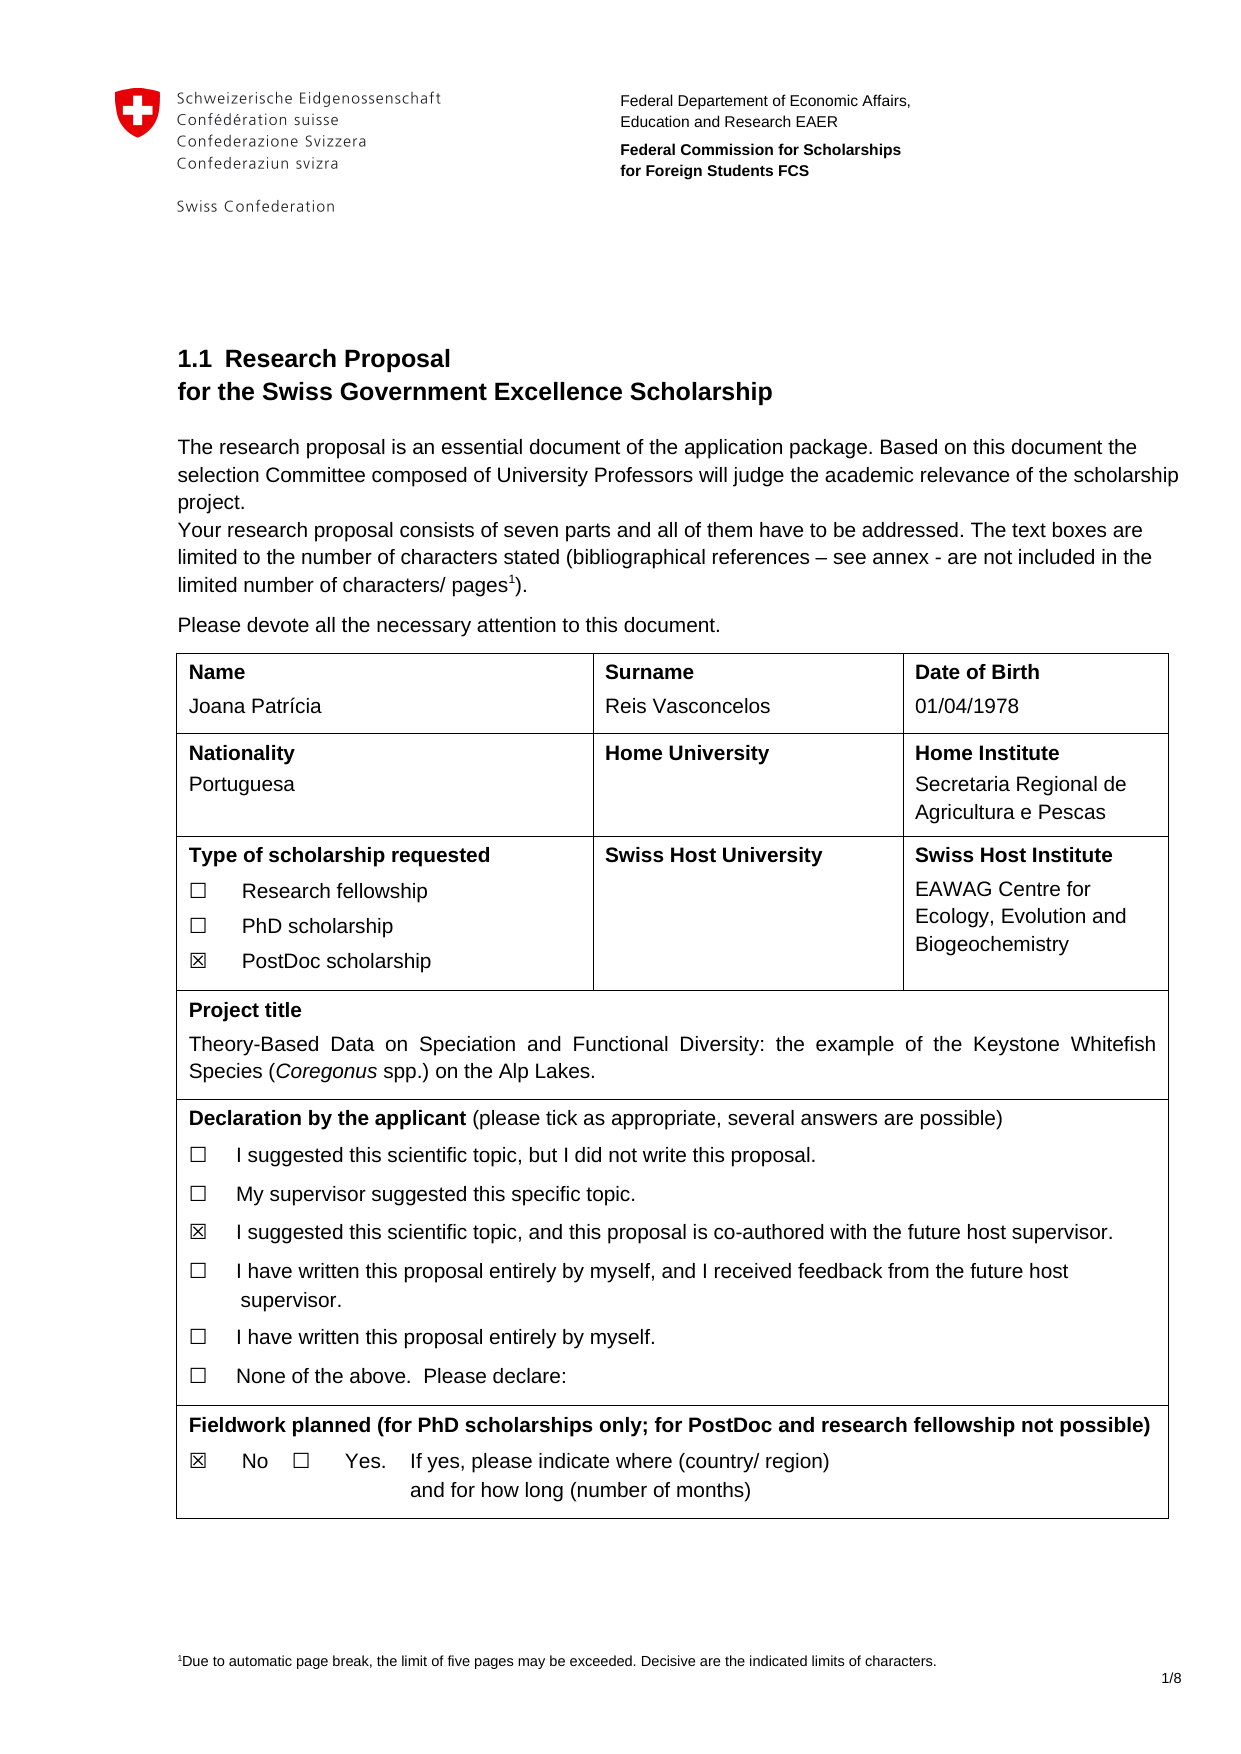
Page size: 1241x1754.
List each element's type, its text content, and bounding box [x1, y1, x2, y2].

text Due to automatic page break, the limit of five pages may be exceeded. Decisive are the indicated limits of characters. [177, 1653, 1181, 1669]
table_cell Declaration by the applicant (please tick as appropriate, several answers are possible) ☐ I suggested this scientific topic, but I did not write this proposal. ☐ My supervisor suggested this specific topic. ☒ I suggested this scientific topic, and this proposal is co-authored with the future host supervisor. ☐ I have written this proposal entirely by myself, and I received feedback from the future host supervisor. ☐ I have written this proposal entirely by myself. ☐ None of the above. Please declare: [177, 1100, 1168, 1405]
table_cell Type of scholarship requested ☐ Research fellowship ☐ PhD scholarship ☒ PostDoc scholarship [177, 837, 593, 990]
table_header Date of Birth 01/04/1978 [904, 654, 1168, 733]
table_cell Home University [594, 734, 903, 836]
title Please devote all the necessary attention to this document. [177, 612, 1181, 636]
title The research proposal is an essential document of the application package. Based on this document the selection Committee composed of University Professors will judge the academic relevance of the scholarship project. Your research proposal consists of seven parts and all of them have to be addressed. The text boxes are limited to the number of characters stated (bibliographical references – see annex - are not included in the limited number of characters/ pages). [177, 435, 1181, 596]
table_cell Swiss Host University [594, 837, 903, 990]
table_cell Home Institute Secretaria Regional de Agricultura e Pescas [904, 734, 1168, 836]
table_cell Swiss Host Institute EAWAG Centre for Ecology, Evolution and Biogeochemistry [904, 837, 1168, 990]
table_cell Fieldwork planned (for PhD scholarships only; for PostDoc and research fellowship not possible) ☒ No ☐ Yes. If yes, please indicate where (country/ region) and for how long (number of months) [177, 1406, 1168, 1518]
table_cell Nationality Portuguesa [177, 734, 593, 836]
picture [115, 88, 442, 215]
table_cell Project title Theory-Based Data on Speciation and Functional Diversity: the example of the Keystone Whitefish Species (Coregonus spp.) on the Alp Lakes. [177, 991, 1168, 1099]
table_header Name Joana Patrícia [177, 654, 593, 733]
table_header Surname Reis Vasconcelos [594, 654, 903, 733]
subtitle Research Proposal for the Swiss Government Excellence Scholarship [177, 344, 1181, 406]
